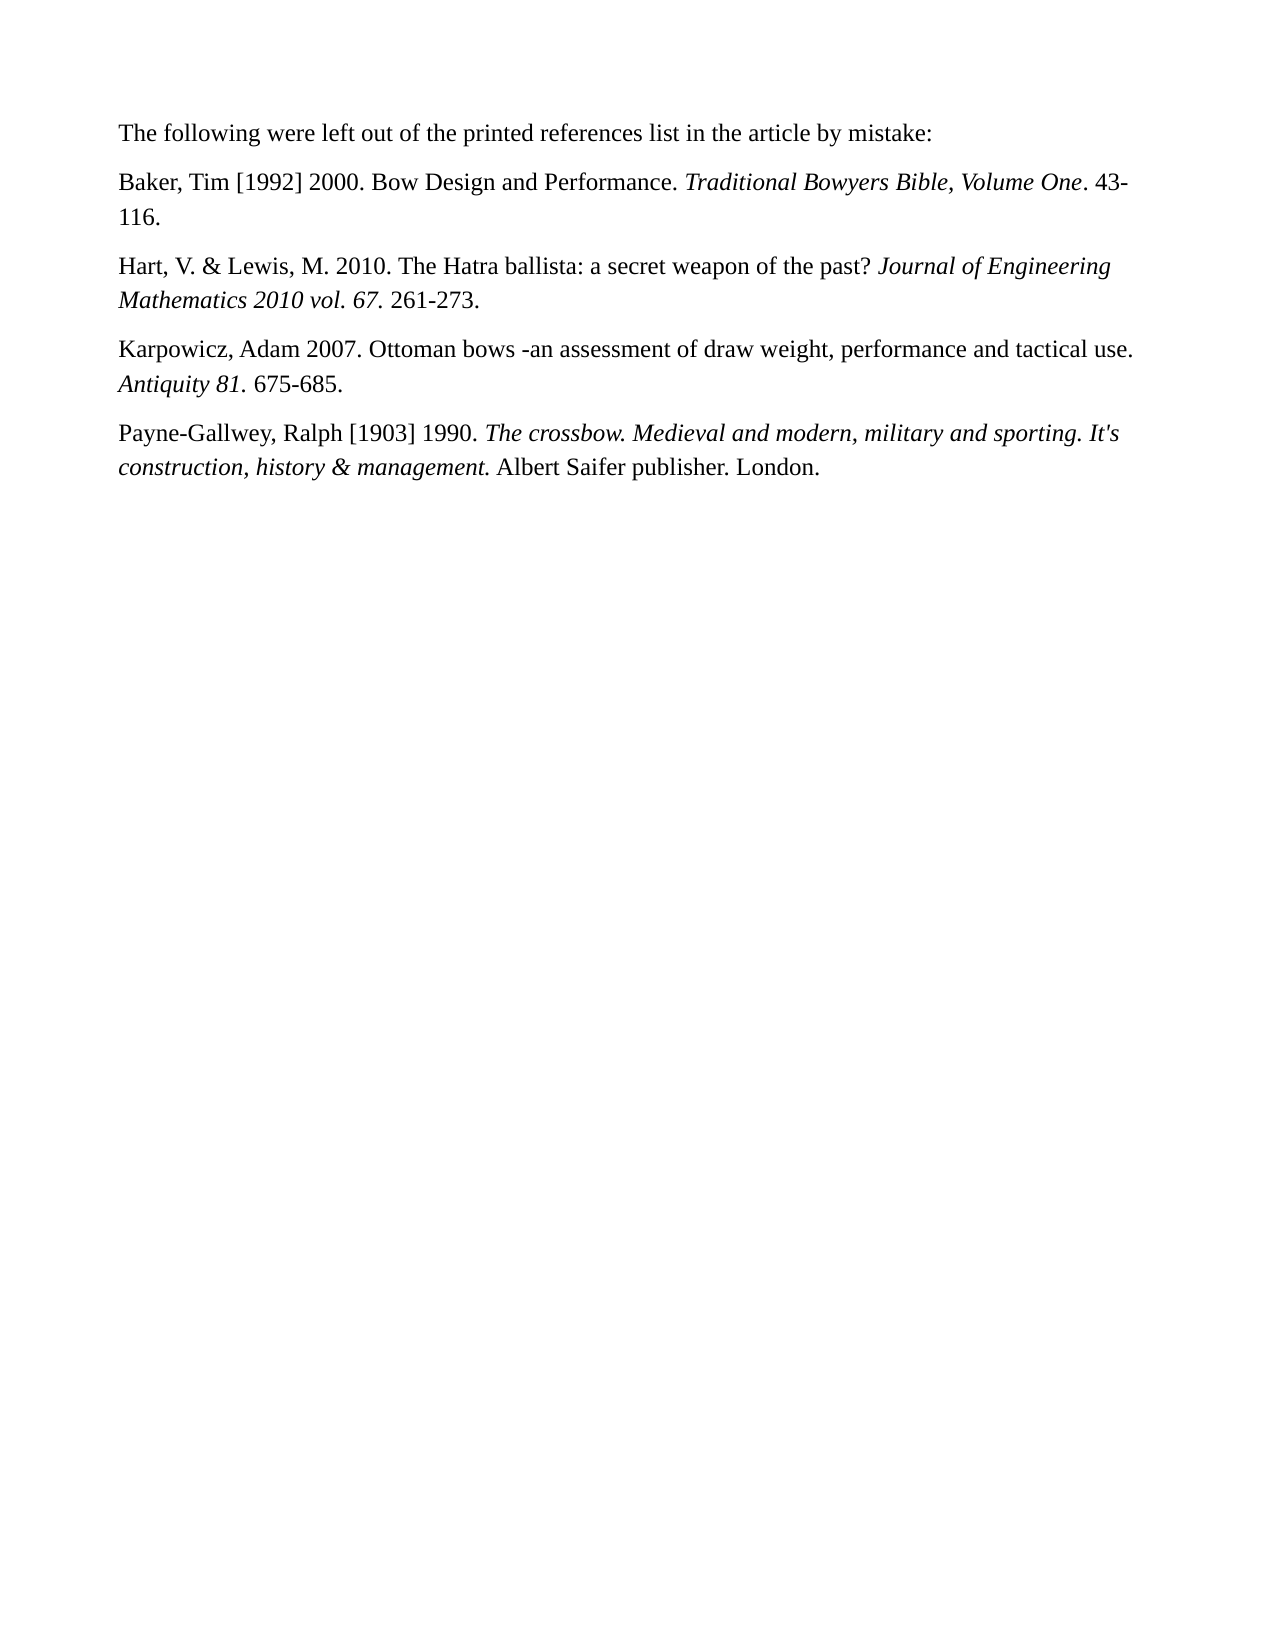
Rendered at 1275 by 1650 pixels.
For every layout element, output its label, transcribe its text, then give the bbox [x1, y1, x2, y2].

text Hart, V. & Lewis, M. 2010. The Hatra ballista: a secret weapon of the past? Journal of Engineering Mathematics 2010 vol. 67. 261-273. [118, 251, 1157, 314]
text Karpowicz, Adam 2007. Ottoman bows -an assessment of draw weight, performance and tactical use. Antiquity 81. 675-685. [118, 334, 1157, 397]
text Baker, Tim [1992] 2000. Bow Design and Performance. Traditional Bowyers Bible, Volume One. 43-116. [118, 167, 1157, 230]
text Payne-Gallwey, Ralph [1903] 1990. The crossbow. Medieval and modern, military and sporting. It's construction, history & management. Albert Saifer publisher. London. [118, 418, 1157, 481]
text The following were left out of the printed references list in the article by mistake: [118, 118, 1157, 147]
